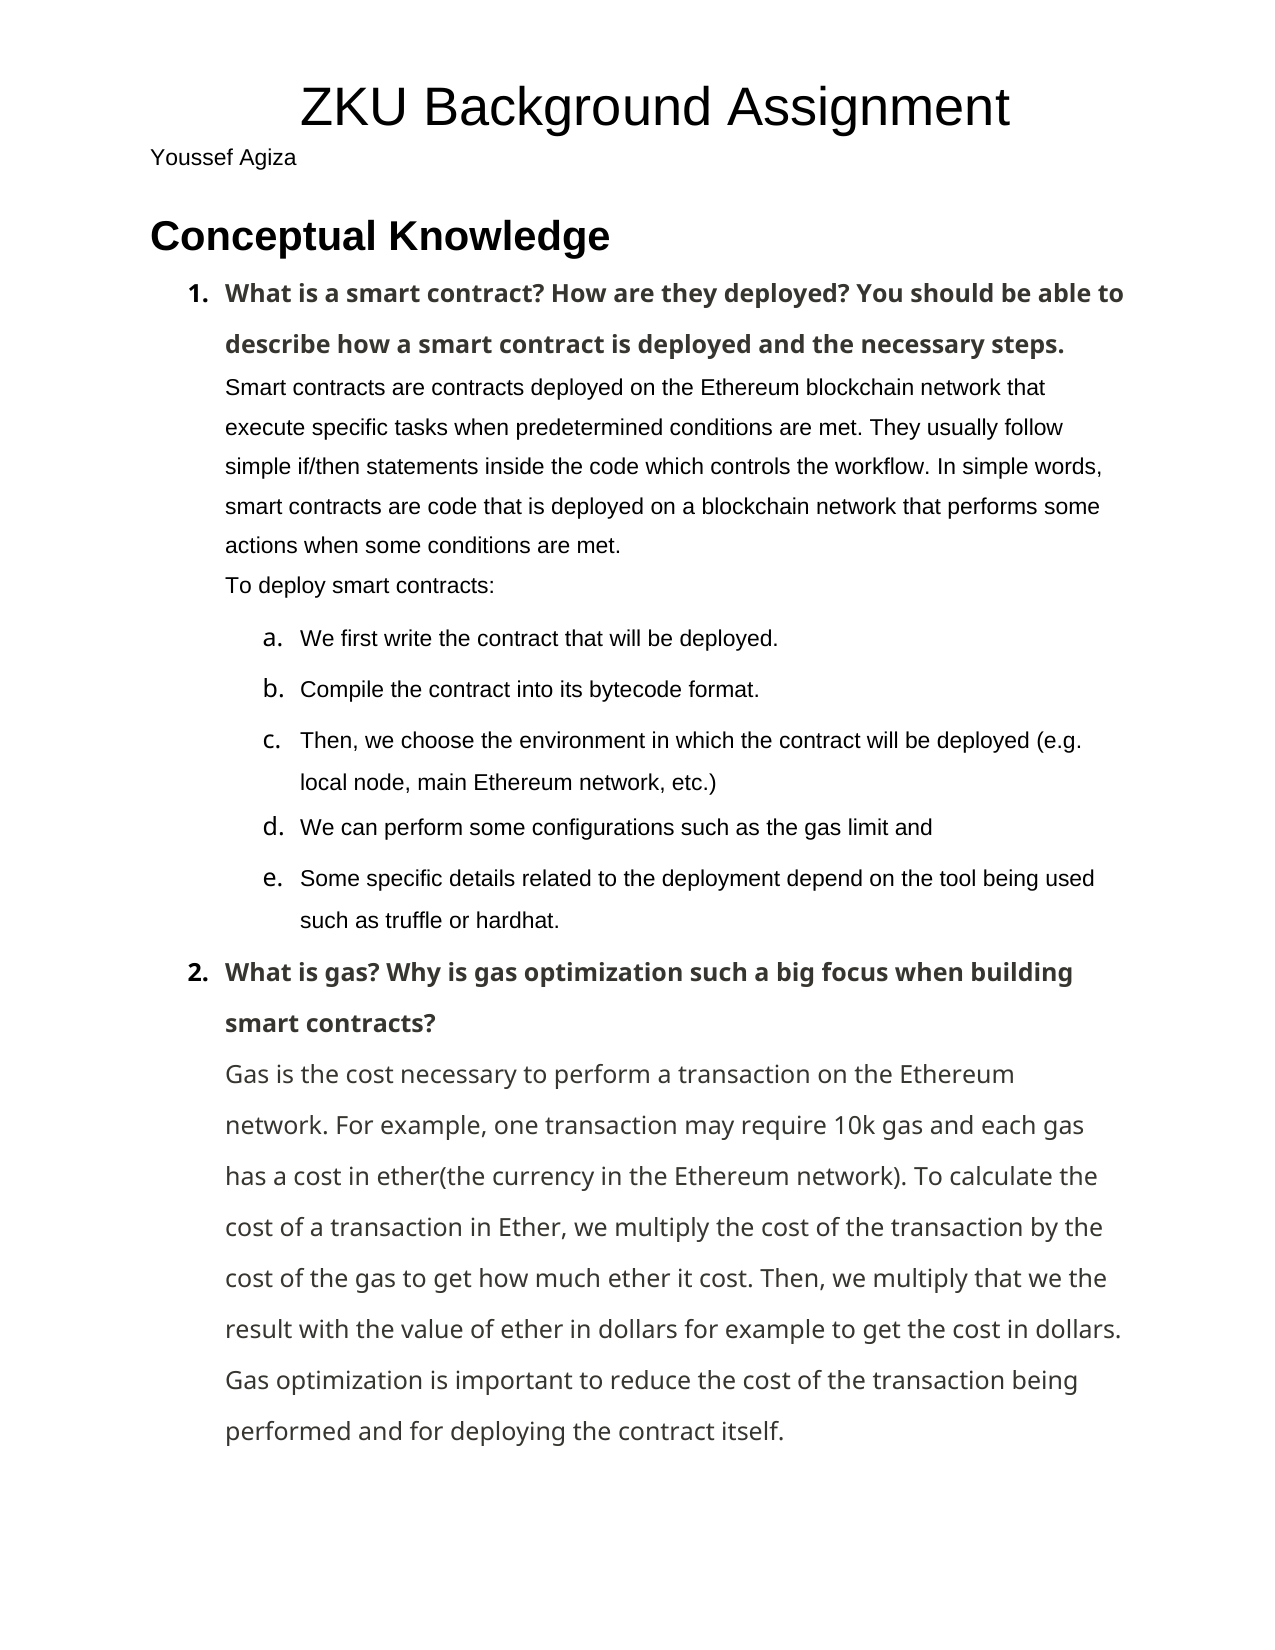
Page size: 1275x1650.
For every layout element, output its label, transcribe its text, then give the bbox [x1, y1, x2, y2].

list What is gas? Why is gas optimization such a big focus when building smart contracts? Gas is the cost necessary to perform a transaction on the Ethereum network. For example, one transaction may require 10k gas and each gas has a cost in ether(the currency in the Ethereum network). To calculate the cost of a transaction in Ether, we multiply the cost of the transaction by the cost of the gas to get how much ether it cost. Then, we multiply that we the result with the value of ether in dollars for example to get the cost in dollars. Gas optimization is important to reduce the cost of the transaction being performed and for deploying the contract itself. [187, 950, 1125, 1452]
list We first write the contract that will be deployed. [262, 615, 1125, 654]
list Then, we choose the environment in which the contract will be deployed (e.g. local node, main Ethereum network, etc.) [262, 717, 1125, 795]
list We can perform some configurations such as the gas limit and [262, 804, 1125, 842]
list Compile the contract into its bytecode format. [262, 666, 1125, 705]
list Some specific details related to the deployment depend on the tool being used such as truffle or hardhat. [262, 855, 1125, 937]
subtitle Conceptual Knowledge [150, 212, 1125, 259]
list What is a smart contract? How are they deployed? You should be able to describe how a smart contract is deployed and the necessary steps. Smart contracts are contracts deployed on the Ethereum blockchain network that execute specific tasks when predetermined conditions are met. They usually follow simple if/then statements inside the code which controls the workflow. In simple words, smart contracts are code that is deployed on a blockchain network that performs some actions when some conditions are met. To deploy smart contracts: [187, 272, 1125, 602]
